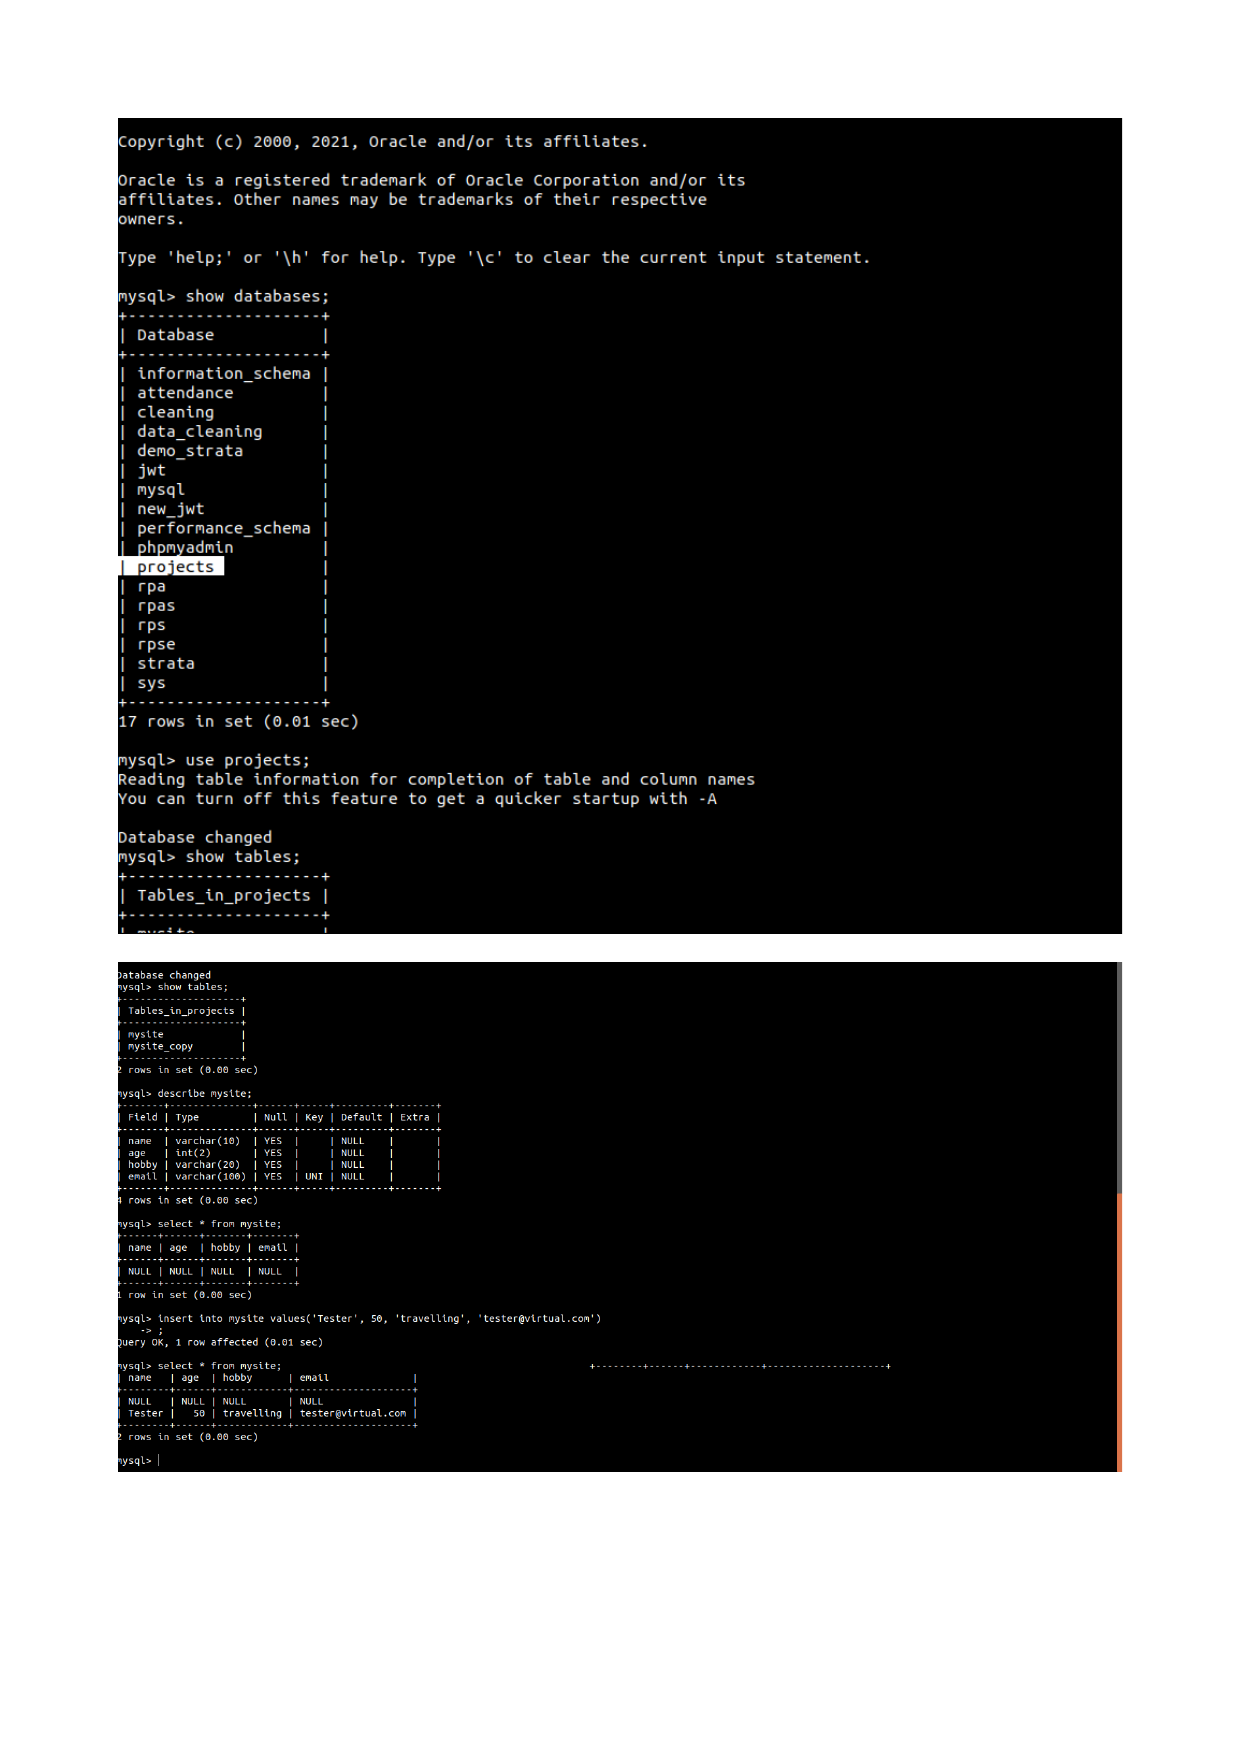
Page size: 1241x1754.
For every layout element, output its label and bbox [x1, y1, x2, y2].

picture [118, 118, 1123, 934]
picture [118, 962, 1123, 1472]
